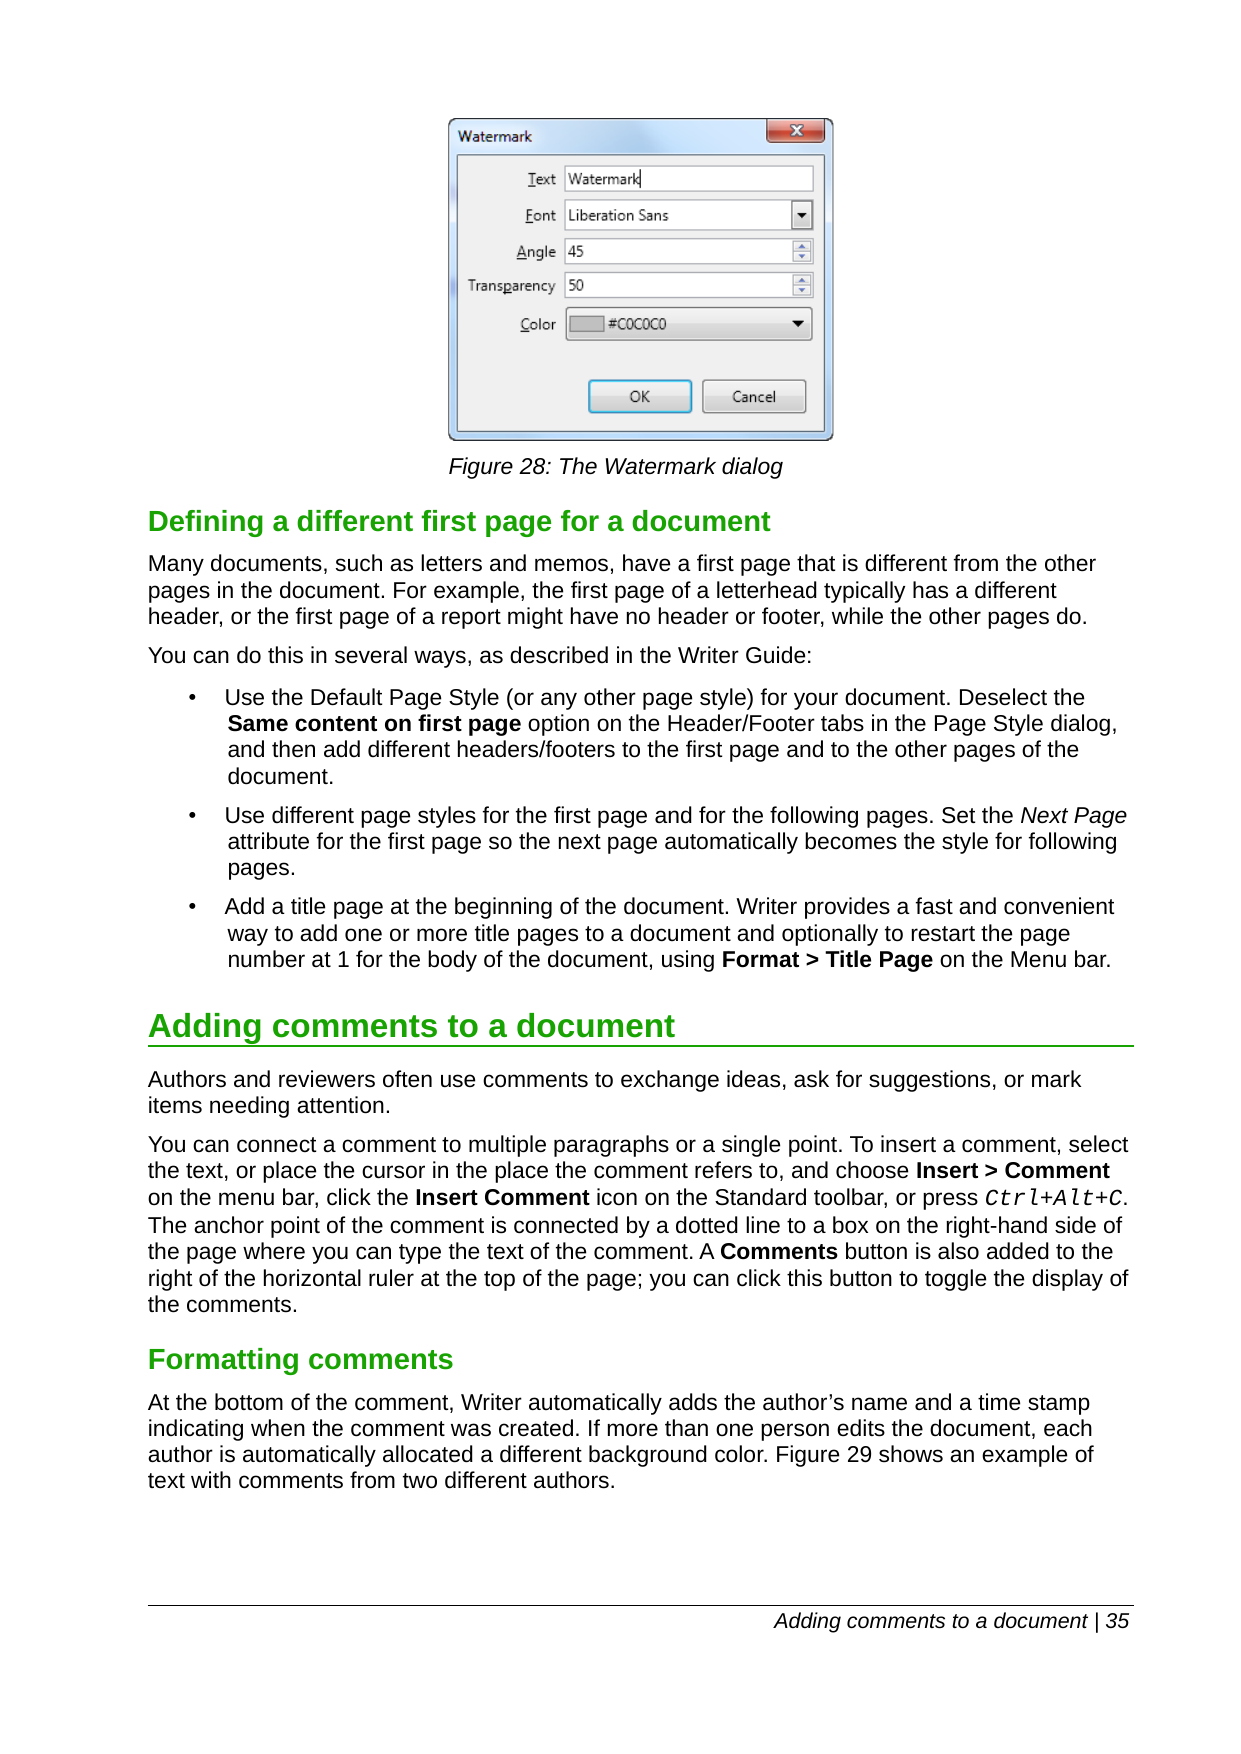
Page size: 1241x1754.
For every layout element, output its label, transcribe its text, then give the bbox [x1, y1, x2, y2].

list Use the Default Page Style (or any other page style) for your document. Deselect the Same content on first page option on the Header/Footer tabs in the Page Style dialog, and then add different headers/footers to the first page and to the other pages of the document. [185, 681, 1134, 789]
text Many documents, such as letters and memos, have a first page that is different from the other pages in the document. For example, the first page of a letterhead typically has a different header, or the first page of a report might have no header or footer, while the other pages do. [148, 550, 1134, 629]
text Figure 28: The Watermark dialog [448, 453, 833, 479]
subtitle Adding comments to a document [148, 1006, 1134, 1045]
text At the bottom of the comment, Writer automatically adds the author’s name and a time stamp indicating when the comment was created. If more than one person edits the document, each author is automatically allocated a different background color. Figure 29 shows an example of text with comments from two different authors. [148, 1388, 1134, 1494]
picture [448, 118, 834, 441]
list You can do this in several ways, as described in the Writer Guide: [148, 642, 1134, 668]
text You can connect a comment to multiple paragraphs or a single point. To insert a comment, select the text, or place the cursor in the place the comment refers to, and choose Insert > Comment on the menu bar, click the Insert Comment icon on the Standard toolbar, or press Ctrl+Alt+C. The anchor point of the comment is connected by a dotted line to a box on the right-hand side of the page where you can type the text of the comment. A Comments button is also added to the right of the horizontal ruler at the top of the page; you can click this button to toggle the display of the comments. [148, 1131, 1134, 1317]
text Authors and reviewers often use comments to exchange ideas, ask for suggestions, or mark items needing attention. [148, 1066, 1134, 1118]
list Add a title page at the beginning of the document. Writer provides a fast and convenient way to add one or more title pages to a document and optionally to restart the page number at 1 for the body of the document, using Format > Title Page on the Menu bar. [185, 890, 1134, 975]
list Use different page styles for the first page and for the following pages. Set the Next Page attribute for the first page so the next page automatically becomes the style for following pages. [185, 799, 1134, 881]
subtitle Defining a different first page for a document [148, 504, 1134, 538]
subtitle Formatting comments [148, 1342, 1134, 1376]
